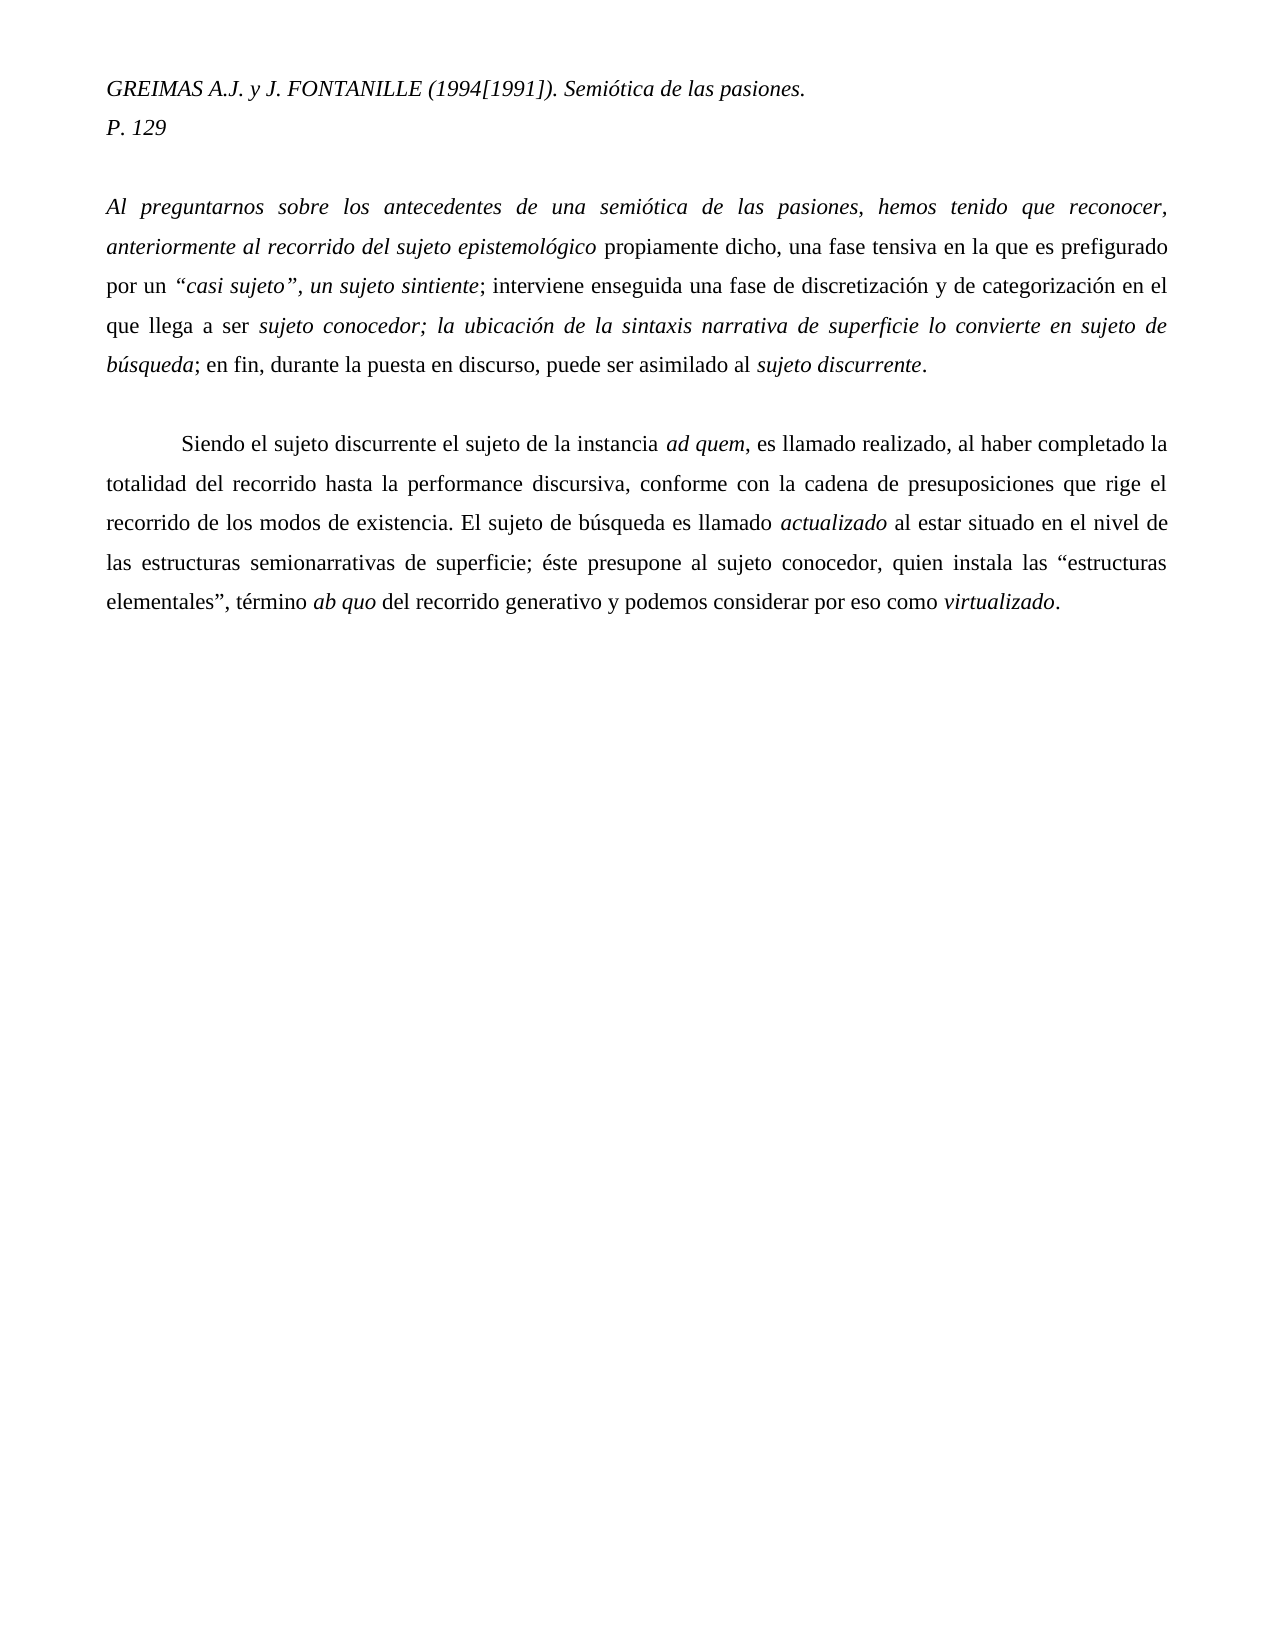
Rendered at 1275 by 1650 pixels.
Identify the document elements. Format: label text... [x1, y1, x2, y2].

text Al preguntarnos sobre los antecedentes de una semiótica de las pasiones, hemos tenido que reconocer, anteriormente al recorrido del sujeto epistemológico propiamente dicho, una fase tensiva en la que es prefigurado por un “casi sujeto”, un sujeto sintiente; interviene enseguida una fase de discretización y de categorización en el que llega a ser sujeto conocedor; la ubicación de la sintaxis narrativa de superficie lo convierte en sujeto de búsqueda; en fin, durante la puesta en discurso, puede ser asimilado al sujeto discurrente. [106, 193, 1169, 378]
text GREIMAS A.J. y J. FONTANILLE (1994[1991]). Semiótica de las pasiones. [106, 75, 1169, 101]
text Siendo el sujeto discurrente el sujeto de la instancia ad quem, es llamado realizado, al haber completado la totalidad del recorrido hasta la performance discursiva, conforme con la cadena de presuposiciones que rige el recorrido de los modos de existencia. El sujeto de búsqueda es llamado actualizado al estar situado en el nivel de las estructuras semionarrativas de superficie; éste presupone al sujeto conocedor, quien instala las “estructuras elementales”, término ab quo del recorrido generativo y podemos considerar por eso como virtualizado. [106, 430, 1169, 614]
text P. 129 [106, 114, 1169, 141]
